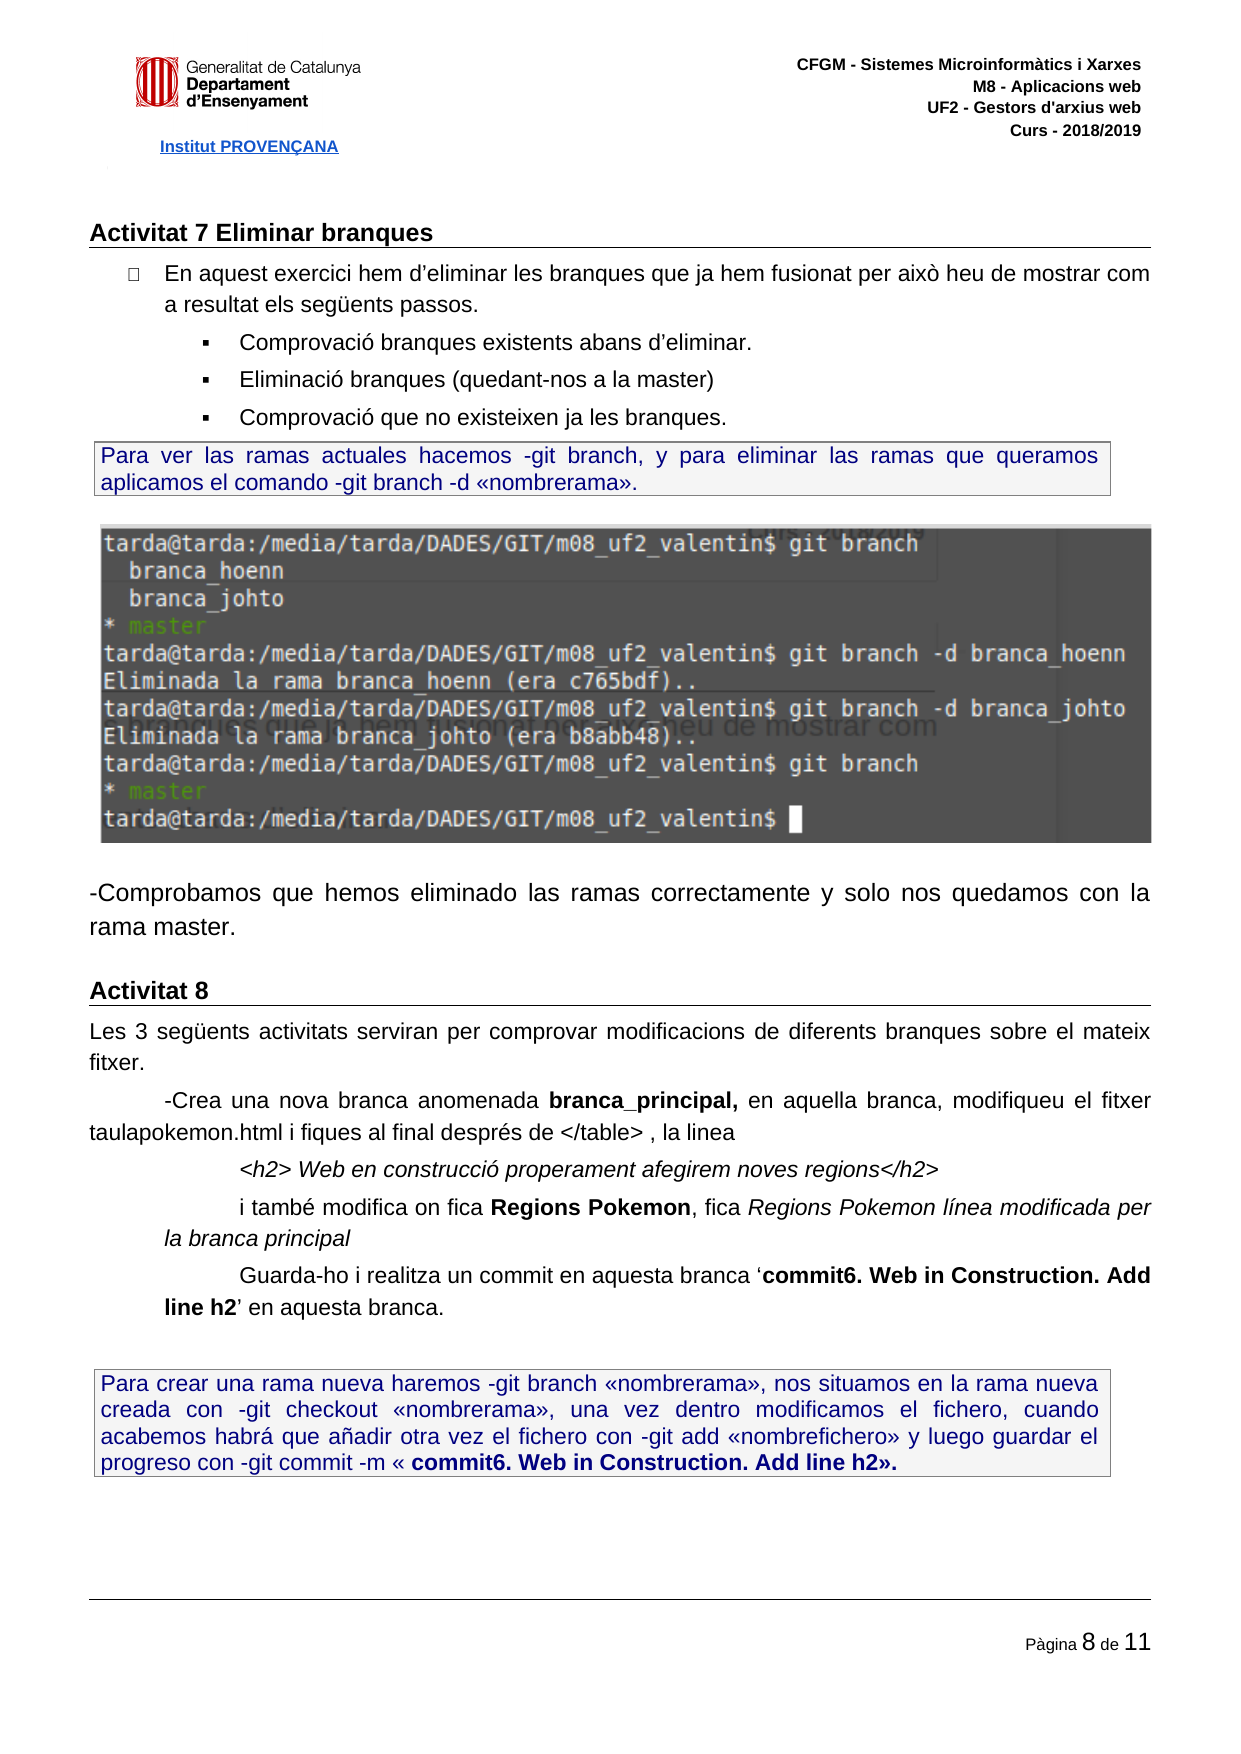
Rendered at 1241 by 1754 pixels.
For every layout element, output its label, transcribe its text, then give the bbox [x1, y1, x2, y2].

text <h2> Web en construcció properament afegirem noves regions</h2> [164, 1156, 1151, 1182]
list Comprovació que no existeixen ja les branques. [202, 404, 1151, 430]
text -Crea una nova branca anomenada branca_principal, en aquella branca, modifiqueu el fitxer taulapokemon.html i fiques al final després de </table> , la linea [89, 1087, 1151, 1145]
list Eliminació branques (quedant-nos a la master) [202, 366, 1151, 393]
text Activitat 7 Eliminar branques [89, 218, 1151, 247]
picture [100, 524, 1152, 843]
text Guarda-ho i realitza un commit en aquesta branca ‘commit6. Web in Construction. Add line h2’ en aquesta branca. [164, 1262, 1151, 1320]
picture [99, 32, 397, 133]
text i també modifica on fica Regions Pokemon, fica Regions Pokemon línea modificada per la branca principal [164, 1193, 1151, 1251]
list En aquest exercici hem d’eliminar les branques que ja hem fusionat per això heu de mostrar com a resultat els següents passos. [127, 260, 1151, 318]
table_header Para ver las ramas actuales hacemos -git branch, y para eliminar las ramas que queramos aplicamos el comando -git branch -d «nombrerama». [95, 443, 1110, 495]
table_header Para crear una rama nueva haremos -git branch «nombrerama», nos situamos en la rama nueva creada con -git checkout «nombrerama», una vez dentro modificamos el fichero, cuando acabemos habrá que añadir otra vez el fichero con -git add «nombrefichero» y luego guardar el progreso con -git commit -m « commit6. Web in Construction. Add line h2». [95, 1370, 1110, 1476]
text -Comprobamos que hemos eliminado las ramas correctamente y solo nos quedamos con la rama master. [89, 526, 1151, 941]
list Comprovació branques existents abans d’eliminar. [202, 329, 1151, 355]
text Les 3 següents activitats serviran per comprovar modificacions de diferents branques sobre el mateix fitxer. [89, 1018, 1151, 1076]
text Activitat 8 [89, 976, 1151, 1005]
